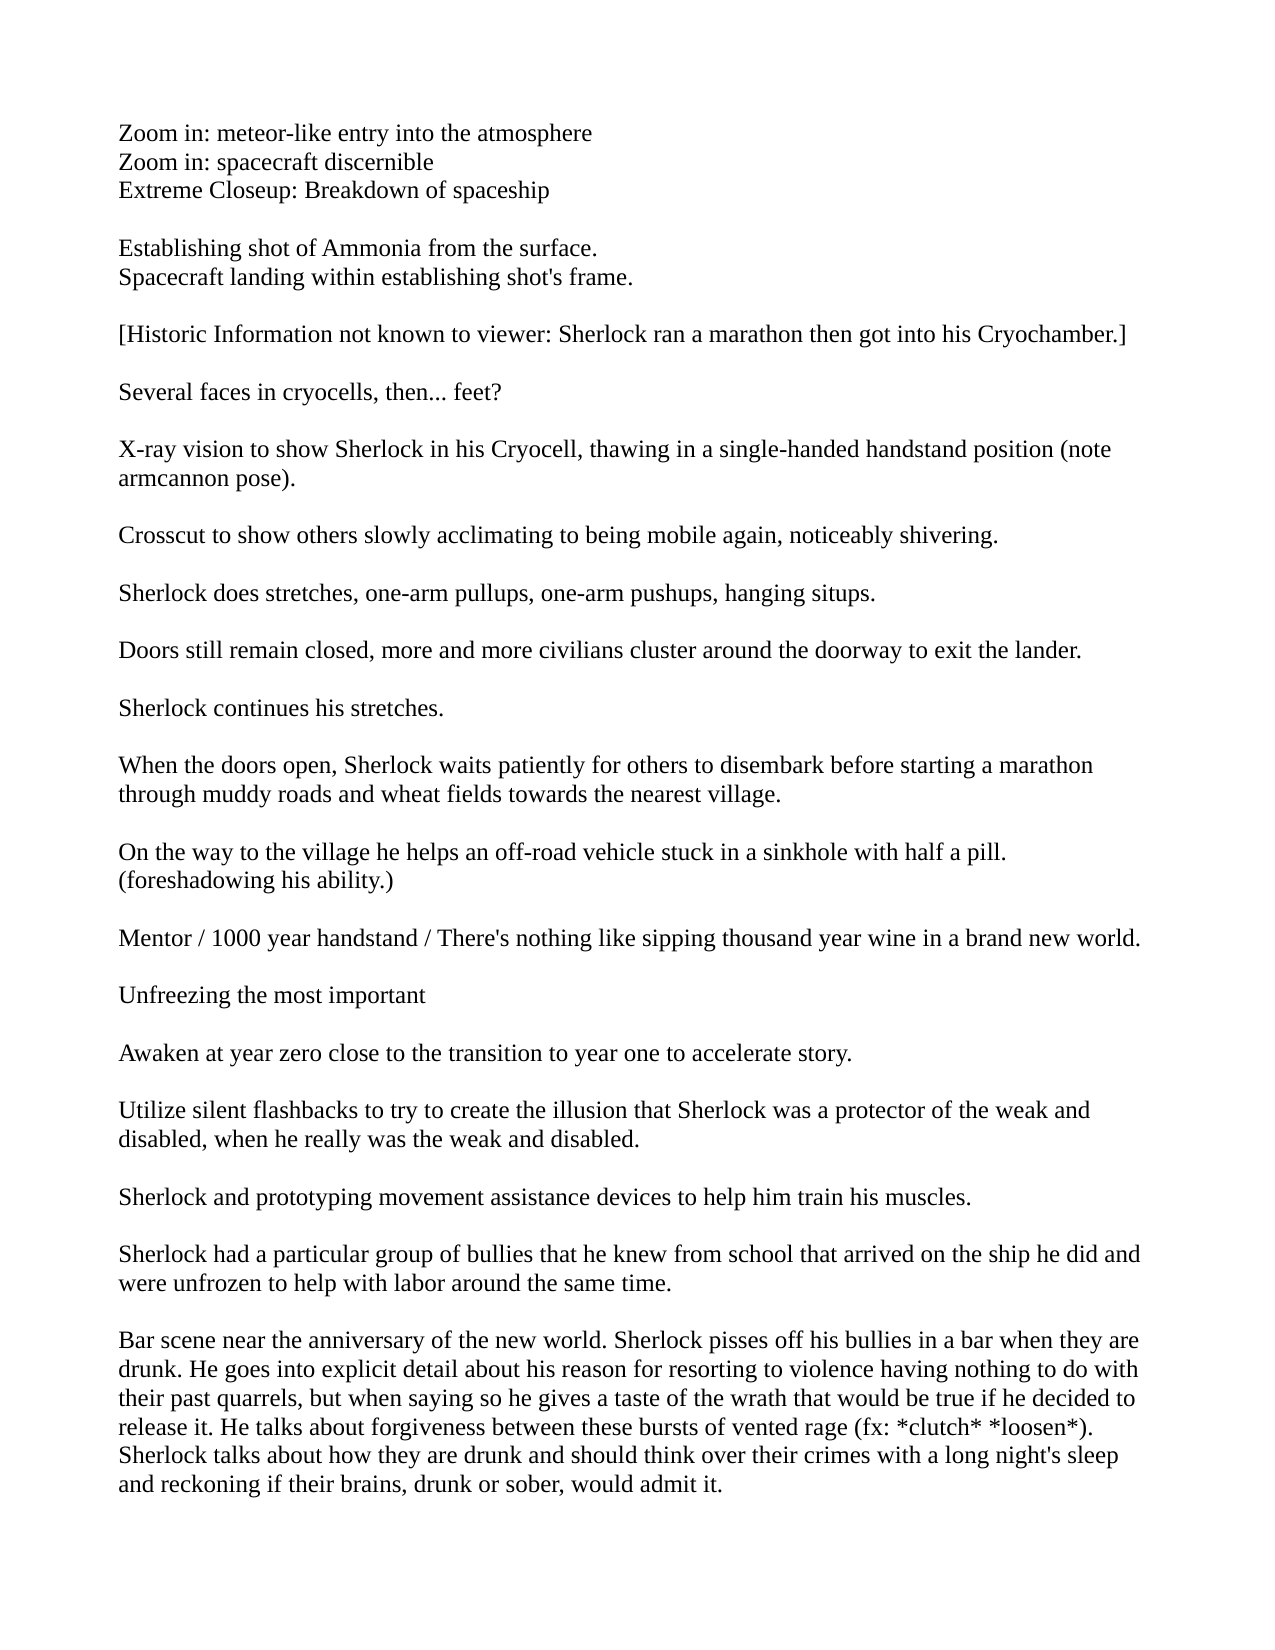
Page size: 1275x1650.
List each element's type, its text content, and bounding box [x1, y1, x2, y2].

text Sherlock had a particular group of bullies that he knew from school that arrived on the ship he did and were unfrozen to help with labor around the same time. [118, 1239, 1157, 1297]
text Sherlock does stretches, one-arm pullups, one-arm pushups, hanging situps. [118, 578, 1157, 607]
text Mentor / 1000 year handstand / There's nothing like sipping thousand year wine in a brand new world. [118, 923, 1157, 952]
text Awaken at year zero close to the transition to year one to accelerate story. [118, 1038, 1157, 1067]
text Utilize silent flashbacks to try to create the illusion that Sherlock was a protector of the weak and disabled, when he really was the weak and disabled. [118, 1096, 1157, 1153]
text Several faces in cryocells, then... feet? [118, 377, 1157, 406]
text Doors still remain closed, more and more civilians cluster around the doorway to exit the lander. [118, 636, 1157, 664]
text On the way to the village he helps an off-road vehicle stuck in a sinkhole with half a pill. (foreshadowing his ability.) [118, 837, 1157, 894]
text Sherlock and prototyping movement assistance devices to help him train his muscles. [118, 1182, 1157, 1211]
text Bar scene near the anniversary of the new world. Sherlock pisses off his bullies in a bar when they are drunk. He goes into explicit detail about his reason for resorting to violence having nothing to do with their past quarrels, but when saying so he gives a taste of the wrath that would be true if he decided to release it. He talks about forgiveness between these bursts of vented rage (fx: *clutch* *loosen*). Sherlock talks about how they are drunk and should think over their crimes with a long night's sleep and reckoning if their brains, drunk or sober, would admit it. [118, 1326, 1157, 1498]
text Zoom in: meteor-like entry into the atmosphere [118, 118, 1157, 147]
text Zoom in: spacecraft discernible [118, 147, 1157, 176]
text X-ray vision to show Sherlock in his Cryocell, thawing in a single-handed handstand position (note armcannon pose). [118, 434, 1157, 492]
text Crosscut to show others slowly acclimating to being mobile again, noticeably shivering. [118, 521, 1157, 549]
text Sherlock continues his stretches. [118, 693, 1157, 722]
text Establishing shot of Ammonia from the surface. [118, 233, 1157, 262]
text Extreme Closeup: Breakdown of spaceship [118, 176, 1157, 204]
text Spacecraft landing within establishing shot's frame. [118, 262, 1157, 291]
text [Historic Information not known to viewer: Sherlock ran a marathon then got into his Cryochamber.] [118, 319, 1157, 348]
text Unfreezing the most important [118, 981, 1157, 1009]
text When the doors open, Sherlock waits patiently for others to disembark before starting a marathon through muddy roads and wheat fields towards the nearest village. [118, 751, 1157, 808]
